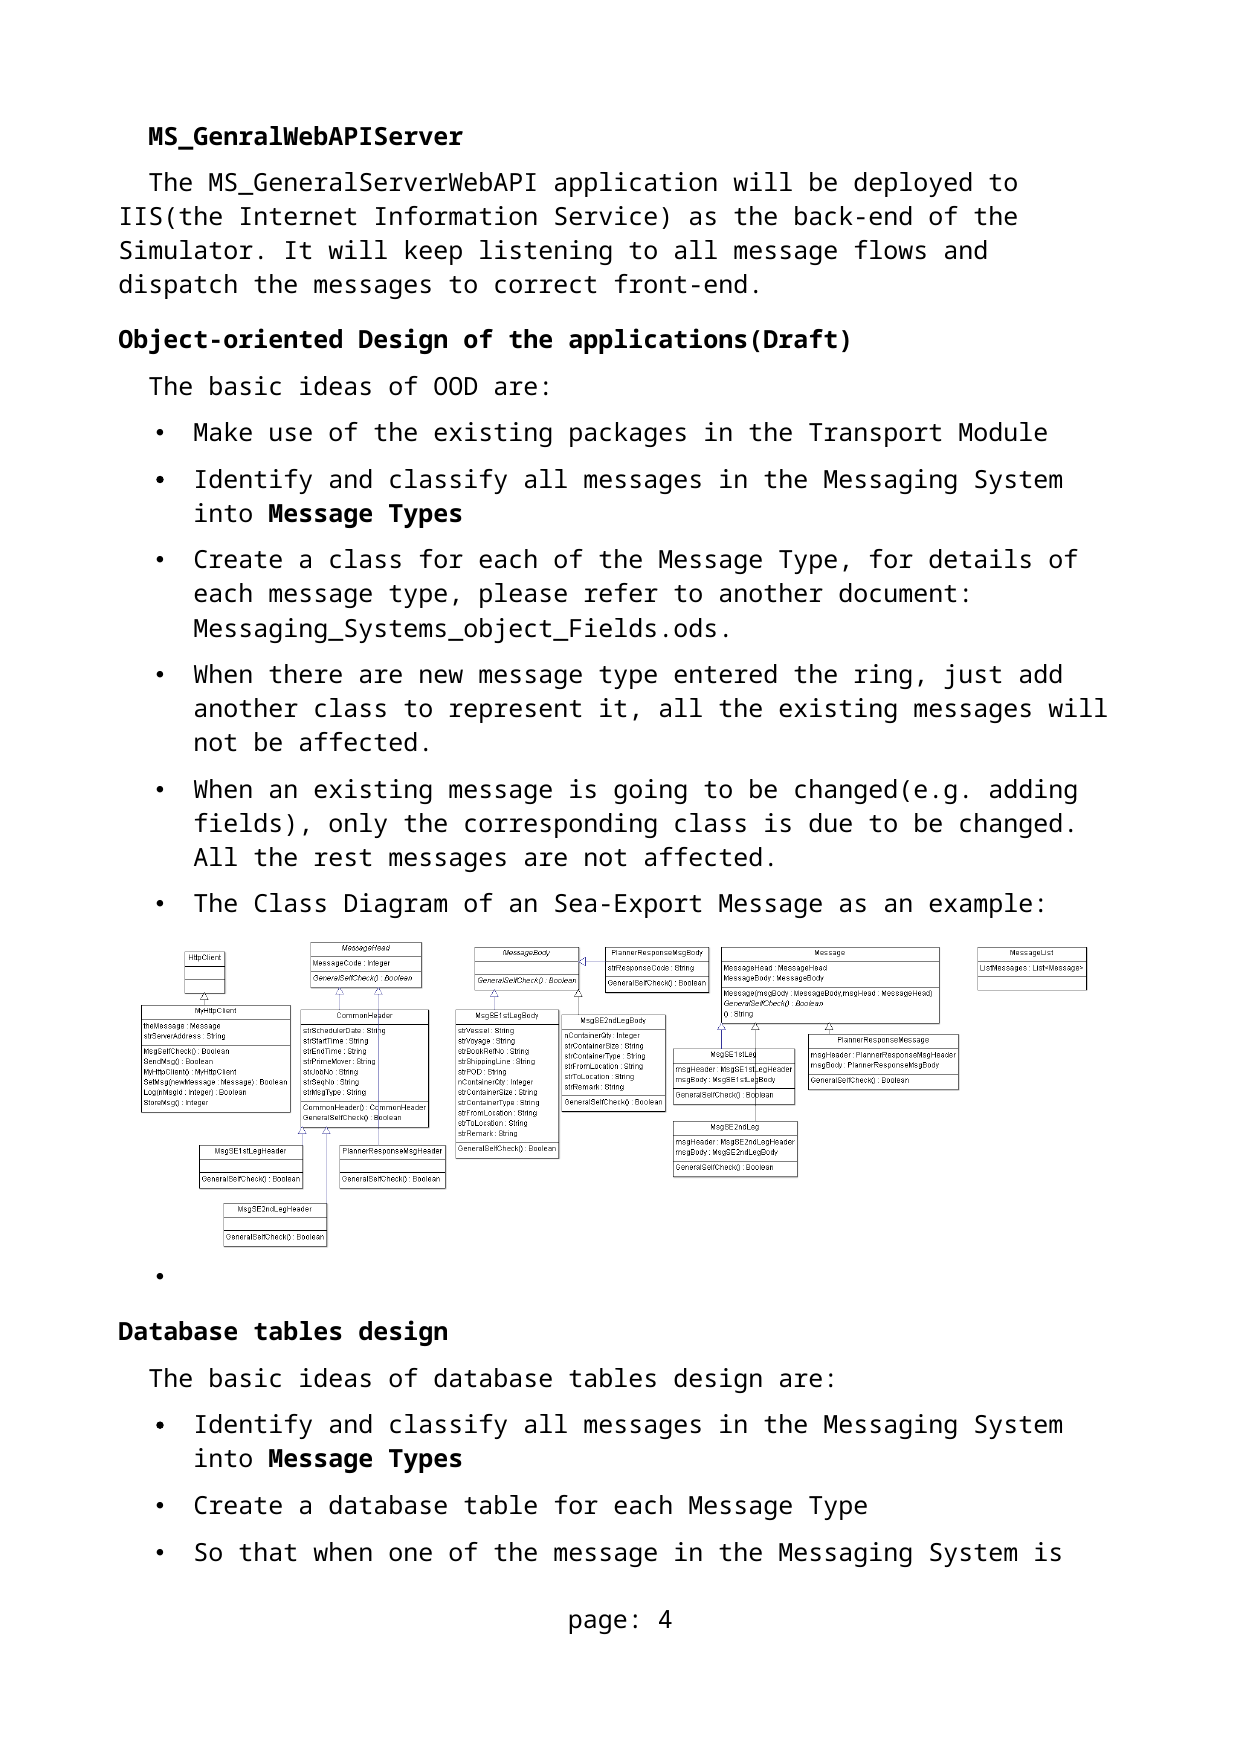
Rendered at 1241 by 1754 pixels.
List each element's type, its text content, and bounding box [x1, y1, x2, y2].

text The MS_GeneralServerWebAPI application will be deployed to IIS(the Internet Information Service) as the back-end of the Simulator. It will keep listening to all message flows and dispatch the messages to correct front-end. [118, 165, 1122, 301]
list Create a class for each of the Message Type, for details of each message type, please refer to another document: Messaging_Systems_object_Fields.ods. [156, 542, 1122, 644]
list The Class Diagram of an Sea-Export Message as an example: [156, 886, 1122, 920]
list When an existing message is going to be changed(e.g. adding fields), only the corresponding class is due to be changed. All the rest messages are not affected. [156, 771, 1122, 874]
list When there are new message type entered the ring, just add another class to represent it, all the existing messages will not be affected. [156, 657, 1122, 759]
picture [136, 932, 1104, 1259]
text The basic ideas of database tables design are: [118, 1361, 1122, 1394]
list Identify and classify all messages in the Messaging System into Message Types [156, 1407, 1122, 1475]
list So that when one of the message in the Messaging System is [156, 1534, 1122, 1568]
list Identify and classify all messages in the Messaging System into Message Types [156, 461, 1122, 529]
subtitle MS_GenralWebAPIServer [118, 118, 1122, 152]
subtitle Database tables design [118, 1314, 1122, 1348]
list Create a database table for each Message Type [156, 1488, 1122, 1522]
subtitle Object-oriented Design of the applications(Draft) [118, 322, 1122, 356]
text The basic ideas of OOD are: [118, 368, 1122, 402]
list Make use of the existing packages in the Transport Module [156, 415, 1122, 449]
